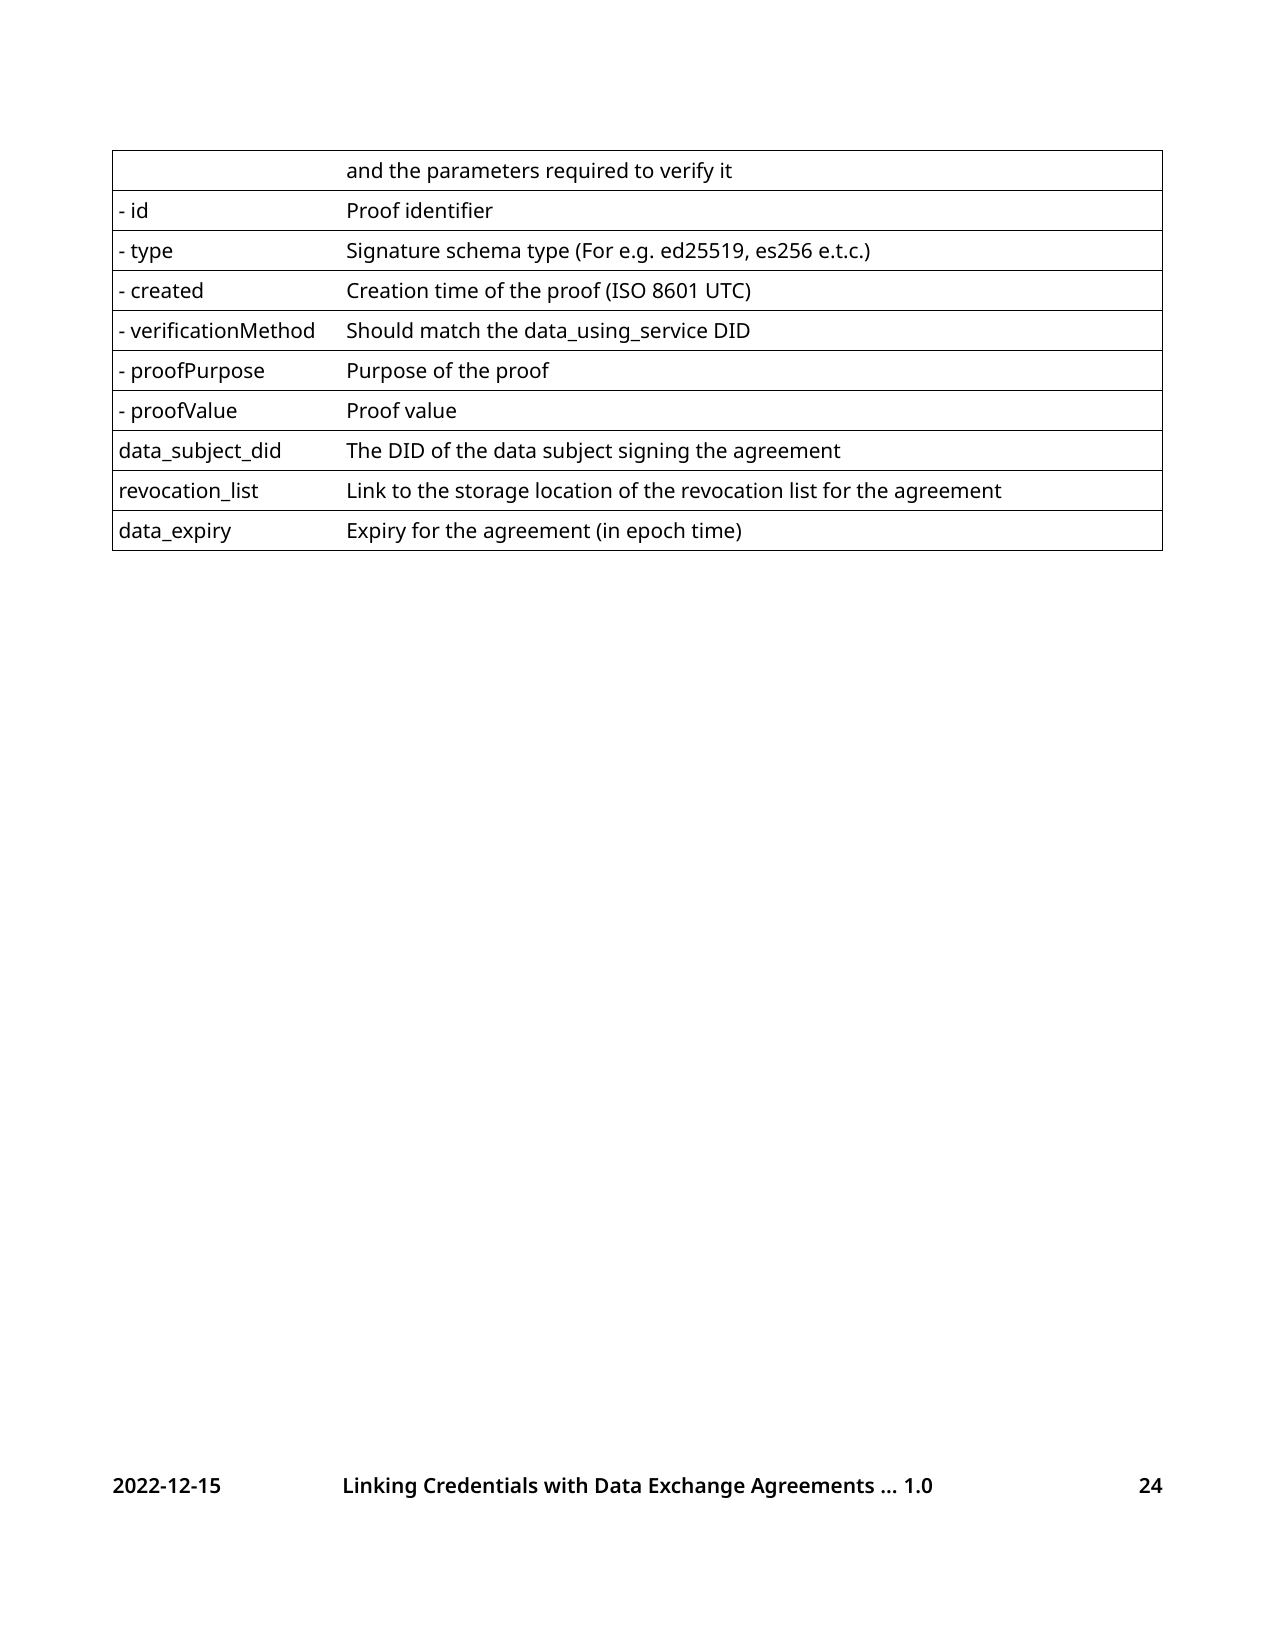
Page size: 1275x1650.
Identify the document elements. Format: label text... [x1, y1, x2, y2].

table_cell The DID of the data subject signing the agreement [340, 431, 1162, 470]
table_cell data_expiry [113, 511, 340, 550]
table_cell Proof value [340, 391, 1162, 430]
table_cell revocation_list [113, 471, 340, 510]
table_cell Purpose of the proof [340, 351, 1162, 390]
table_cell [113, 151, 340, 190]
table_cell - id [113, 191, 340, 230]
table_cell - verificationMethod [113, 311, 340, 350]
table_cell Creation time of the proof (ISO 8601 UTC) [340, 271, 1162, 310]
table_cell Should match the data_using_service DID [340, 311, 1162, 350]
table_cell - proofValue [113, 391, 340, 430]
table_cell - type [113, 231, 340, 270]
table_cell Expiry for the agreement (in epoch time) [340, 511, 1162, 550]
table_cell - proofPurpose [113, 351, 340, 390]
table_cell Signature schema type (For e.g. ed25519, es256 e.t.c.) [340, 231, 1162, 270]
table_cell and the parameters required to verify it [340, 151, 1162, 190]
table_cell data_subject_did [113, 431, 340, 470]
table_cell Proof identifier [340, 191, 1162, 230]
table_cell - created [113, 271, 340, 310]
table_cell Link to the storage location of the revocation list for the agreement [340, 471, 1162, 510]
